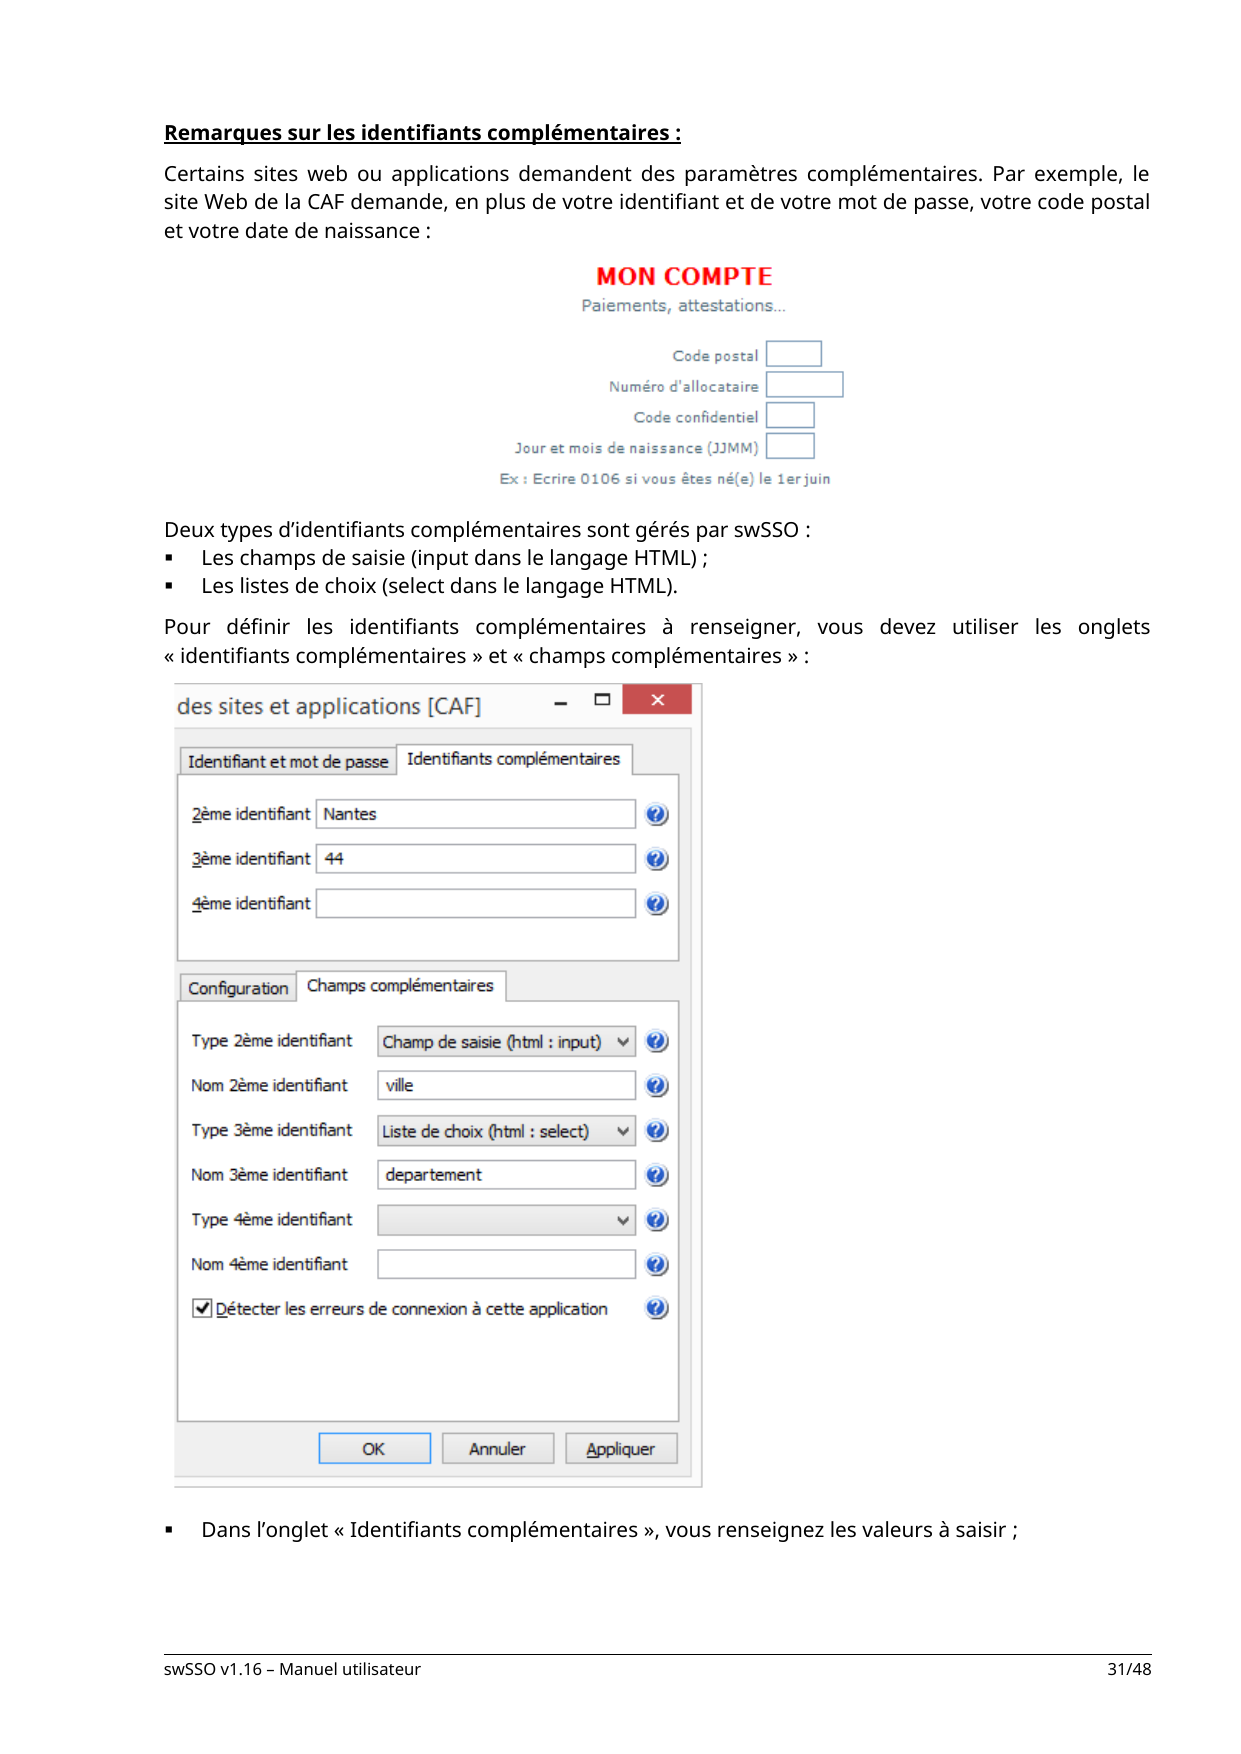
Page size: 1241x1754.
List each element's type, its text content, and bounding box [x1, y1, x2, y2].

list Deux types d’identifiants complémentaires sont gérés par swSSO : [164, 515, 1152, 543]
list Les listes de choix (select dans le langage HTML). [164, 572, 1152, 600]
text Certains sites web ou applications demandent des paramètres complémentaires. Par exemple, le site Web de la CAF demande, en plus de votre identifiant et de votre mot de passe, votre code postal et votre date de naissance : [164, 159, 1152, 244]
picture [486, 253, 867, 506]
list Remarques sur les identifiants complémentaires : [164, 118, 1152, 147]
list Dans l’onglet « Identifiants complémentaires », vous renseignez les valeurs à saisir ; [164, 1516, 1152, 1544]
list Les champs de saisie (input dans le langage HTML) ; [164, 543, 1152, 572]
text Pour définir les identifiants complémentaires à renseigner, vous devez utiliser les onglets « identifiants complémentaires » et « champs complémentaires » : [164, 612, 1152, 669]
